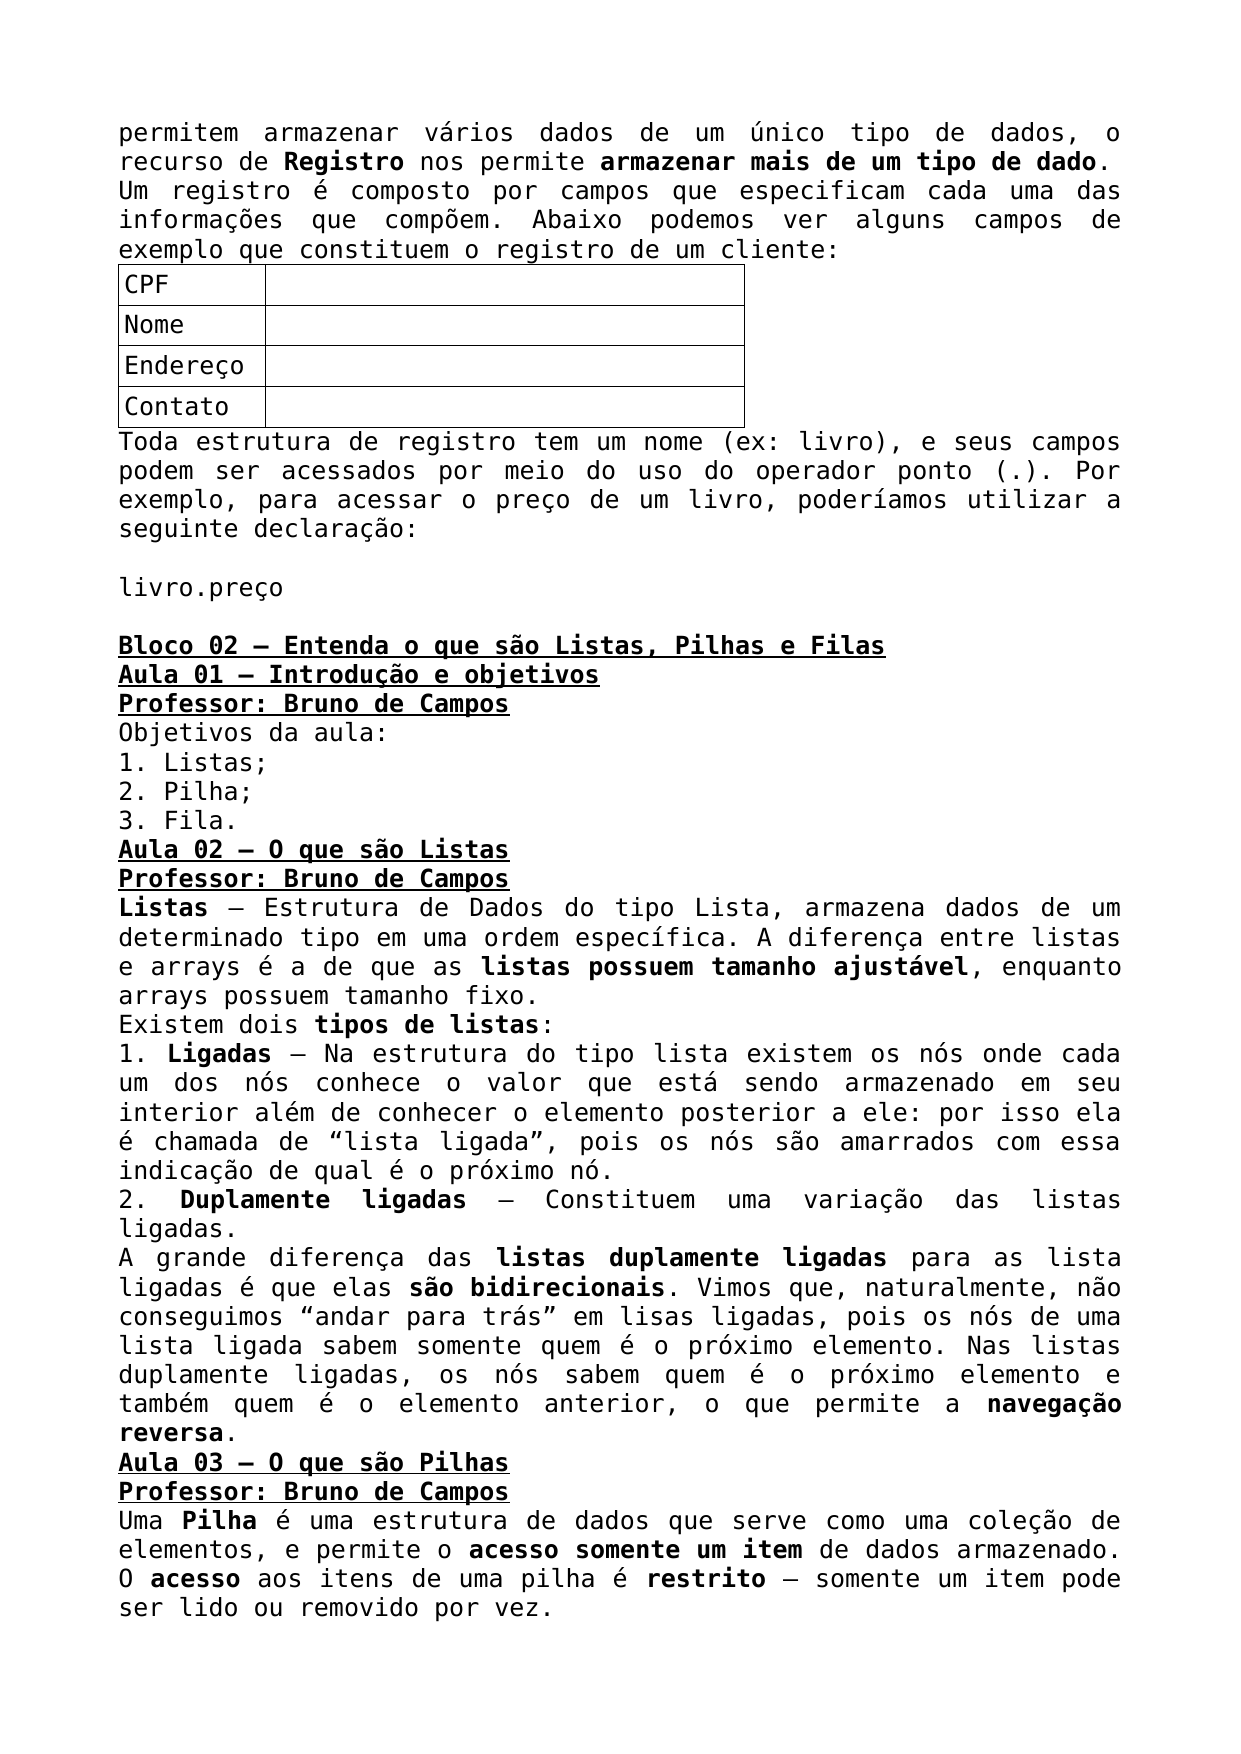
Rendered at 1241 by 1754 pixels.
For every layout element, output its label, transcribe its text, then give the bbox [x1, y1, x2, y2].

table_header CPF [119, 265, 265, 305]
text Aula 02 – O que são Listas [118, 835, 1122, 864]
text Existem dois tipos de listas: [118, 1010, 1122, 1039]
table_cell [266, 387, 744, 427]
text Bloco 02 – Entenda o que são Listas, Pilhas e Filas [118, 631, 1122, 660]
table_header [266, 265, 744, 305]
text permitem armazenar vários dados de um único tipo de dados, o recurso de Registro nos permite armazenar mais de um tipo de dado. [118, 118, 1122, 176]
text Um registro é composto por campos que especificam cada uma das informações que compõem. Abaixo podemos ver alguns campos de exemplo que constituem o registro de um cliente: [118, 176, 1122, 264]
table_cell [266, 346, 744, 386]
text Toda estrutura de registro tem um nome (ex: livro), e seus campos podem ser acessados por meio do uso do operador ponto (.). Por exemplo, para acessar o preço de um livro, poderíamos utilizar a seguinte declaração: [118, 427, 1122, 544]
text Aula 03 – O que são Pilhas [118, 1448, 1122, 1477]
text Professor: Bruno de Campos [118, 689, 1122, 719]
text 2. Duplamente ligadas – Constituem uma variação das listas ligadas. [118, 1185, 1122, 1244]
table_cell Contato [119, 387, 265, 427]
table_cell Nome [119, 306, 265, 345]
table_cell Endereço [119, 346, 265, 386]
text 3. Fila. [118, 806, 1122, 835]
text livro.preço [118, 573, 1122, 602]
text Uma Pilha é uma estrutura de dados que serve como uma coleção de elementos, e permite o acesso somente um item de dados armazenado. O acesso aos itens de uma pilha é restrito – somente um item pode ser lido ou removido por vez. [118, 1506, 1122, 1623]
text Professor: Bruno de Campos [118, 864, 1122, 894]
text A grande diferença das listas duplamente ligadas para as lista ligadas é que elas são bidirecionais. Vimos que, naturalmente, não conseguimos “andar para trás” em lisas ligadas, pois os nós de uma lista ligada sabem somente quem é o próximo elemento. Nas listas duplamente ligadas, os nós sabem quem é o próximo elemento e também quem é o elemento anterior, o que permite a navegação reversa. [118, 1244, 1122, 1448]
text Professor: Bruno de Campos [118, 1477, 1122, 1506]
text 1. Ligadas – Na estrutura do tipo lista existem os nós onde cada um dos nós conhece o valor que está sendo armazenado em seu interior além de conhecer o elemento posterior a ele: por isso ela é chamada de “lista ligada”, pois os nós são amarrados com essa indicação de qual é o próximo nó. [118, 1039, 1122, 1185]
text Objetivos da aula: [118, 719, 1122, 748]
table_cell [266, 306, 744, 345]
text 1. Listas; [118, 748, 1122, 777]
text 2. Pilha; [118, 777, 1122, 806]
text Listas – Estrutura de Dados do tipo Lista, armazena dados de um determinado tipo em uma ordem específica. A diferença entre listas e arrays é a de que as listas possuem tamanho ajustável, enquanto arrays possuem tamanho fixo. [118, 894, 1122, 1010]
text Aula 01 – Introdução e objetivos [118, 660, 1122, 689]
